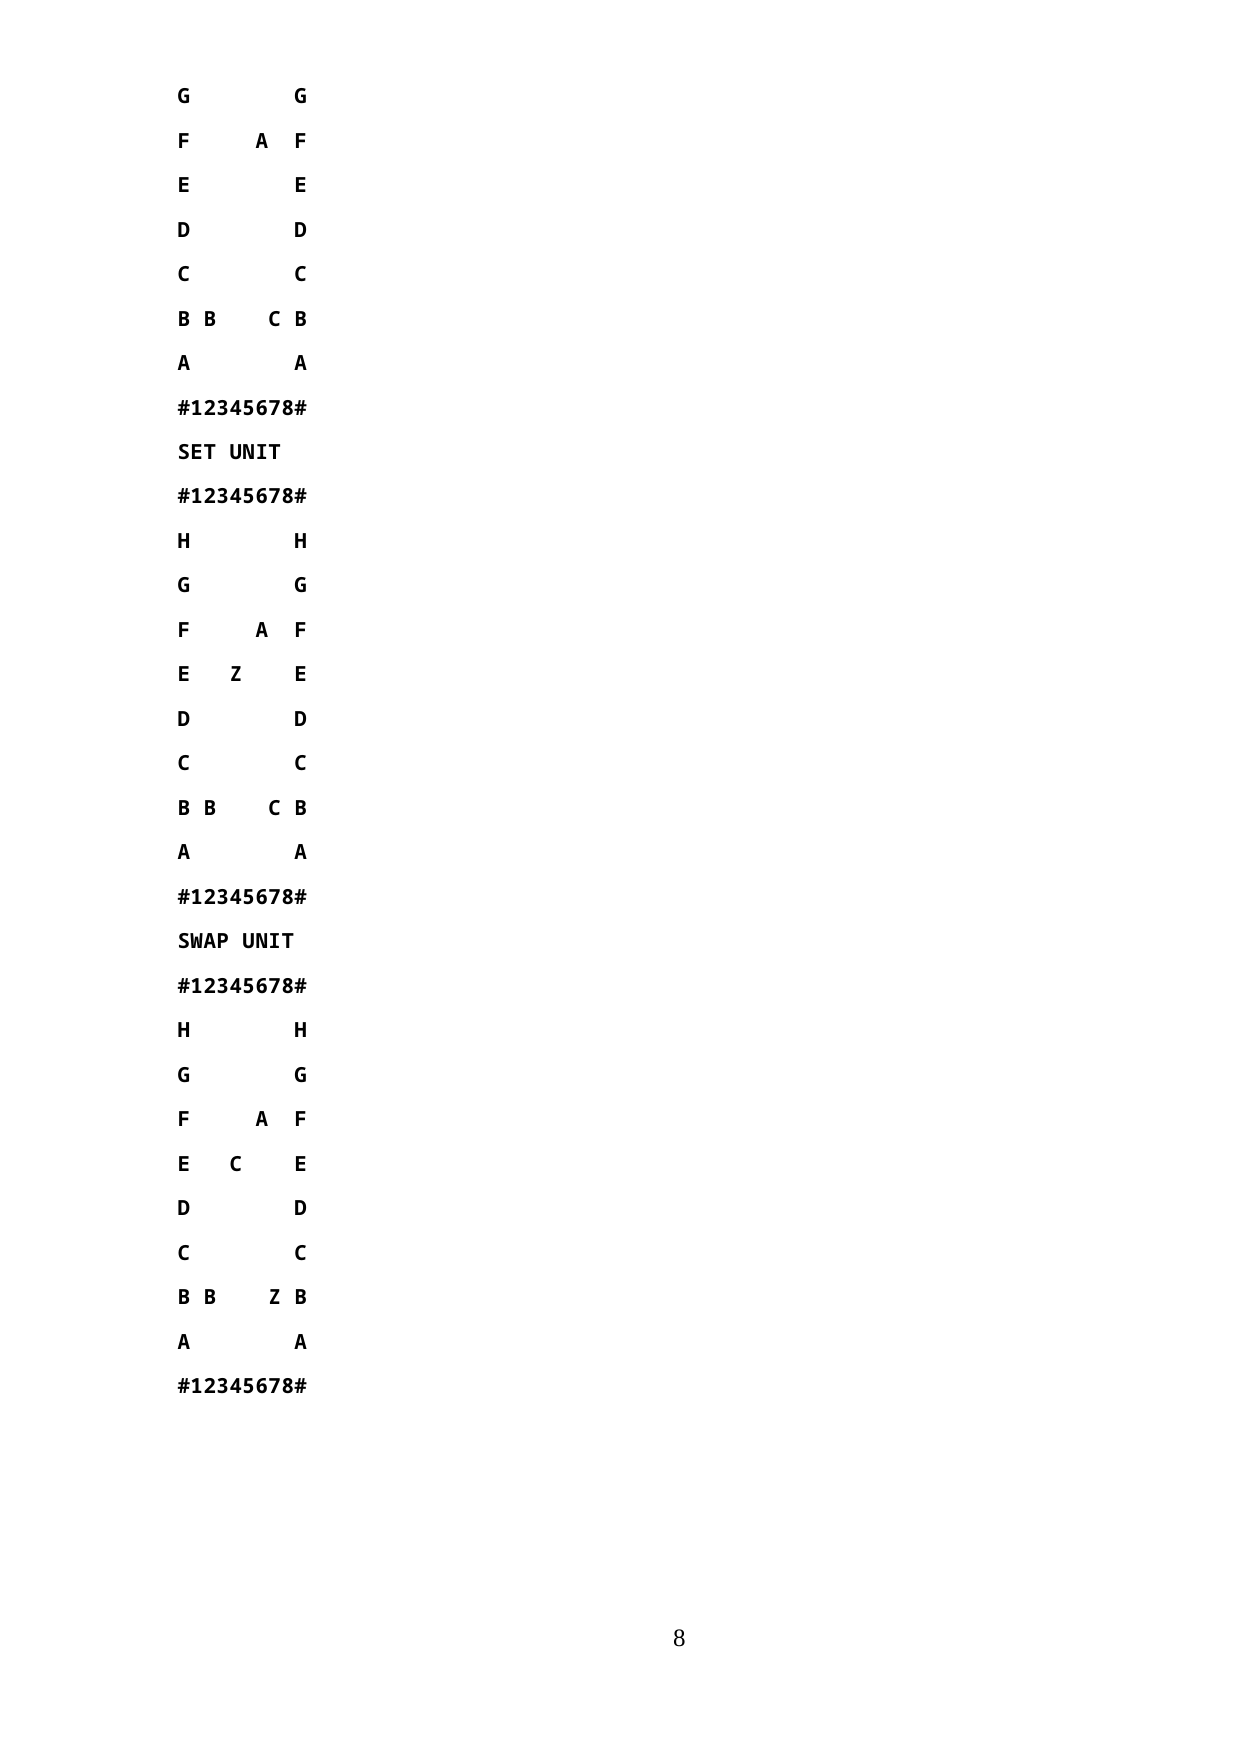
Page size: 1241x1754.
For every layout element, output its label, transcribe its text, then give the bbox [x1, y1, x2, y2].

text c c [177, 748, 1181, 777]
text e c e [177, 1149, 1181, 1177]
text a a [177, 348, 1181, 377]
text Swap unit [177, 926, 1181, 955]
text e e [177, 170, 1181, 199]
text b b c b [177, 304, 1181, 332]
text e z e [177, 659, 1181, 688]
text d d [177, 704, 1181, 732]
text #12345678# [177, 393, 1181, 421]
text g g [177, 571, 1181, 599]
text Set unit [177, 437, 1181, 466]
text #12345678# [177, 971, 1181, 999]
text h h [177, 526, 1181, 554]
text b b z b [177, 1282, 1181, 1311]
text f a f [177, 1104, 1181, 1133]
text f a f [177, 126, 1181, 154]
text c c [177, 259, 1181, 288]
text #12345678# [177, 482, 1181, 510]
text d d [177, 1193, 1181, 1222]
text d d [177, 215, 1181, 243]
text b b c b [177, 793, 1181, 821]
text #12345678# [177, 882, 1181, 910]
text f a f [177, 615, 1181, 643]
text a a [177, 1327, 1181, 1355]
text a a [177, 837, 1181, 866]
text #12345678# [177, 1371, 1181, 1400]
text g g [177, 1060, 1181, 1088]
text g g [177, 81, 1181, 110]
text c c [177, 1238, 1181, 1266]
text h h [177, 1015, 1181, 1044]
